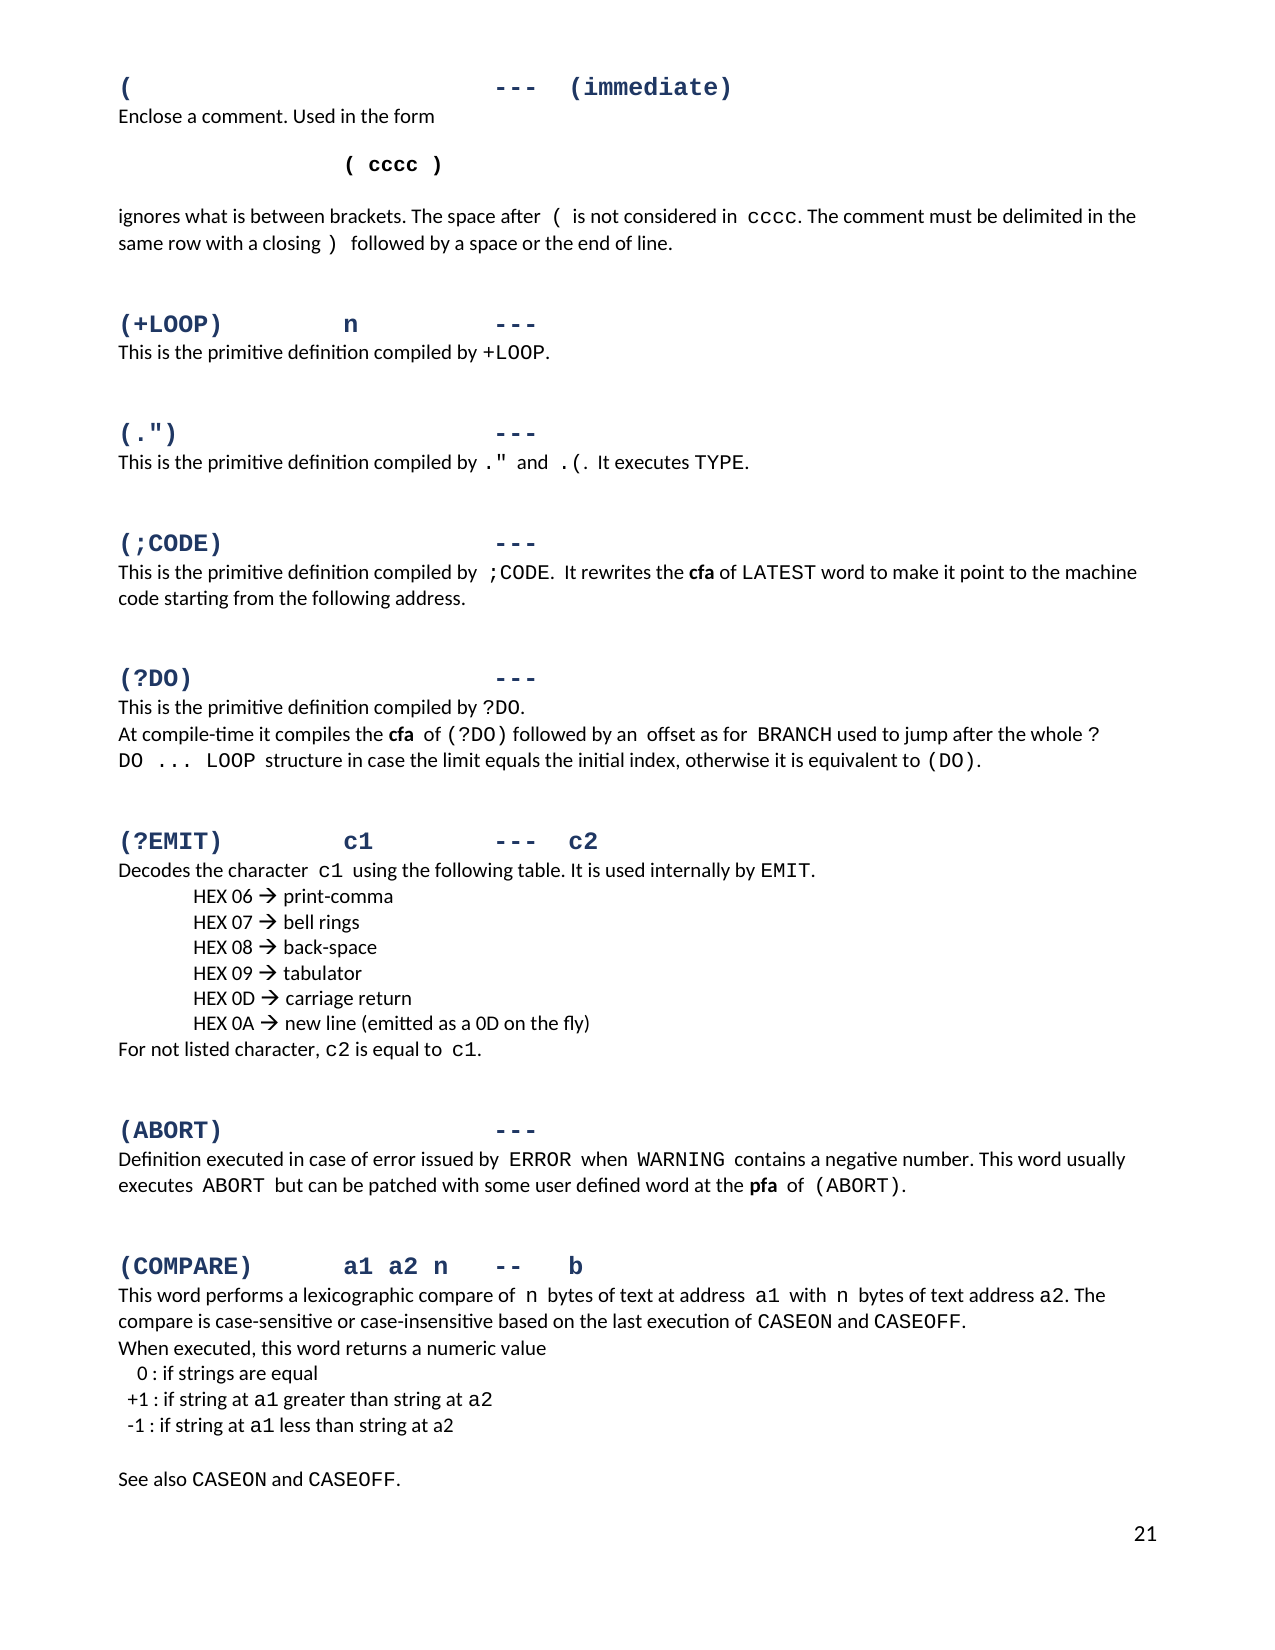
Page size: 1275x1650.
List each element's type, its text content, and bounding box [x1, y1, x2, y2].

text This word performs a lexicographic compare of n bytes of text at address a1 with n bytes of text address a2. The compare is case-sensitive or case-insensitive based on the last execution of CASEON and CASEOFF. [118, 1282, 1157, 1335]
text ignores what is between brackets. The space after ( is not considered in cccc. The comment must be delimited in the same row with a closing ) followed by a space or the end of line. [118, 203, 1157, 256]
subtitle (?EMIT) c1 --- c2 [118, 829, 1157, 857]
text HEX 0D  carriage return [118, 985, 1157, 1011]
text When executed, this word returns a numeric value [118, 1335, 1157, 1360]
subtitle (;CODE) --- [118, 531, 1157, 559]
text Decodes the character c1 using the following table. It is used internally by EMIT. [118, 857, 1157, 883]
subtitle (?DO) --- [118, 666, 1157, 694]
text For not listed character, c2 is equal to c1. [118, 1036, 1157, 1062]
text HEX 0A  new line (emitted as a 0D on the fly) [118, 1011, 1157, 1036]
subtitle (+LOOP) n --- [118, 311, 1157, 339]
text -1 : if string at a1 less than string at a2 [118, 1412, 1157, 1439]
subtitle (.") --- [118, 421, 1157, 449]
subtitle (ABORT) --- [118, 1117, 1157, 1146]
text This is the primitive definition compiled by ?DO. [118, 694, 1157, 721]
text See also CASEON and CASEOFF. [118, 1467, 1157, 1493]
text HEX 06  print-comma [118, 883, 1157, 909]
subtitle (COMPARE) a1 a2 n -- b [118, 1254, 1157, 1282]
text This is the primitive definition compiled by ." and .(. It executes TYPE. [118, 449, 1157, 476]
text Definition executed in case of error issued by ERROR when WARNING contains a negative number. This word usually executes ABORT but can be patched with some user defined word at the pfa of (ABORT). [118, 1146, 1157, 1199]
text HEX 09  tabulator [118, 960, 1157, 985]
text 0 : if strings are equal [118, 1360, 1157, 1386]
subtitle ( --- (immediate) [118, 75, 1157, 103]
text HEX 07  bell rings [118, 909, 1157, 934]
text +1 : if string at a1 greater than string at a2 [118, 1386, 1157, 1412]
text ( cccc ) [118, 154, 1157, 178]
text HEX 08  back-space [118, 934, 1157, 960]
text This is the primitive definition compiled by ;CODE. It rewrites the cfa of LATEST word to make it point to the machine code starting from the following address. [118, 559, 1157, 611]
text At compile-time it compiles the cfa of (?DO) followed by an offset as for BRANCH used to jump after the whole ?DO ... LOOP structure in case the limit equals the initial index, otherwise it is equivalent to (DO). [118, 721, 1157, 774]
text This is the primitive definition compiled by +LOOP. [118, 339, 1157, 366]
text Enclose a comment. Used in the form [118, 103, 1157, 129]
